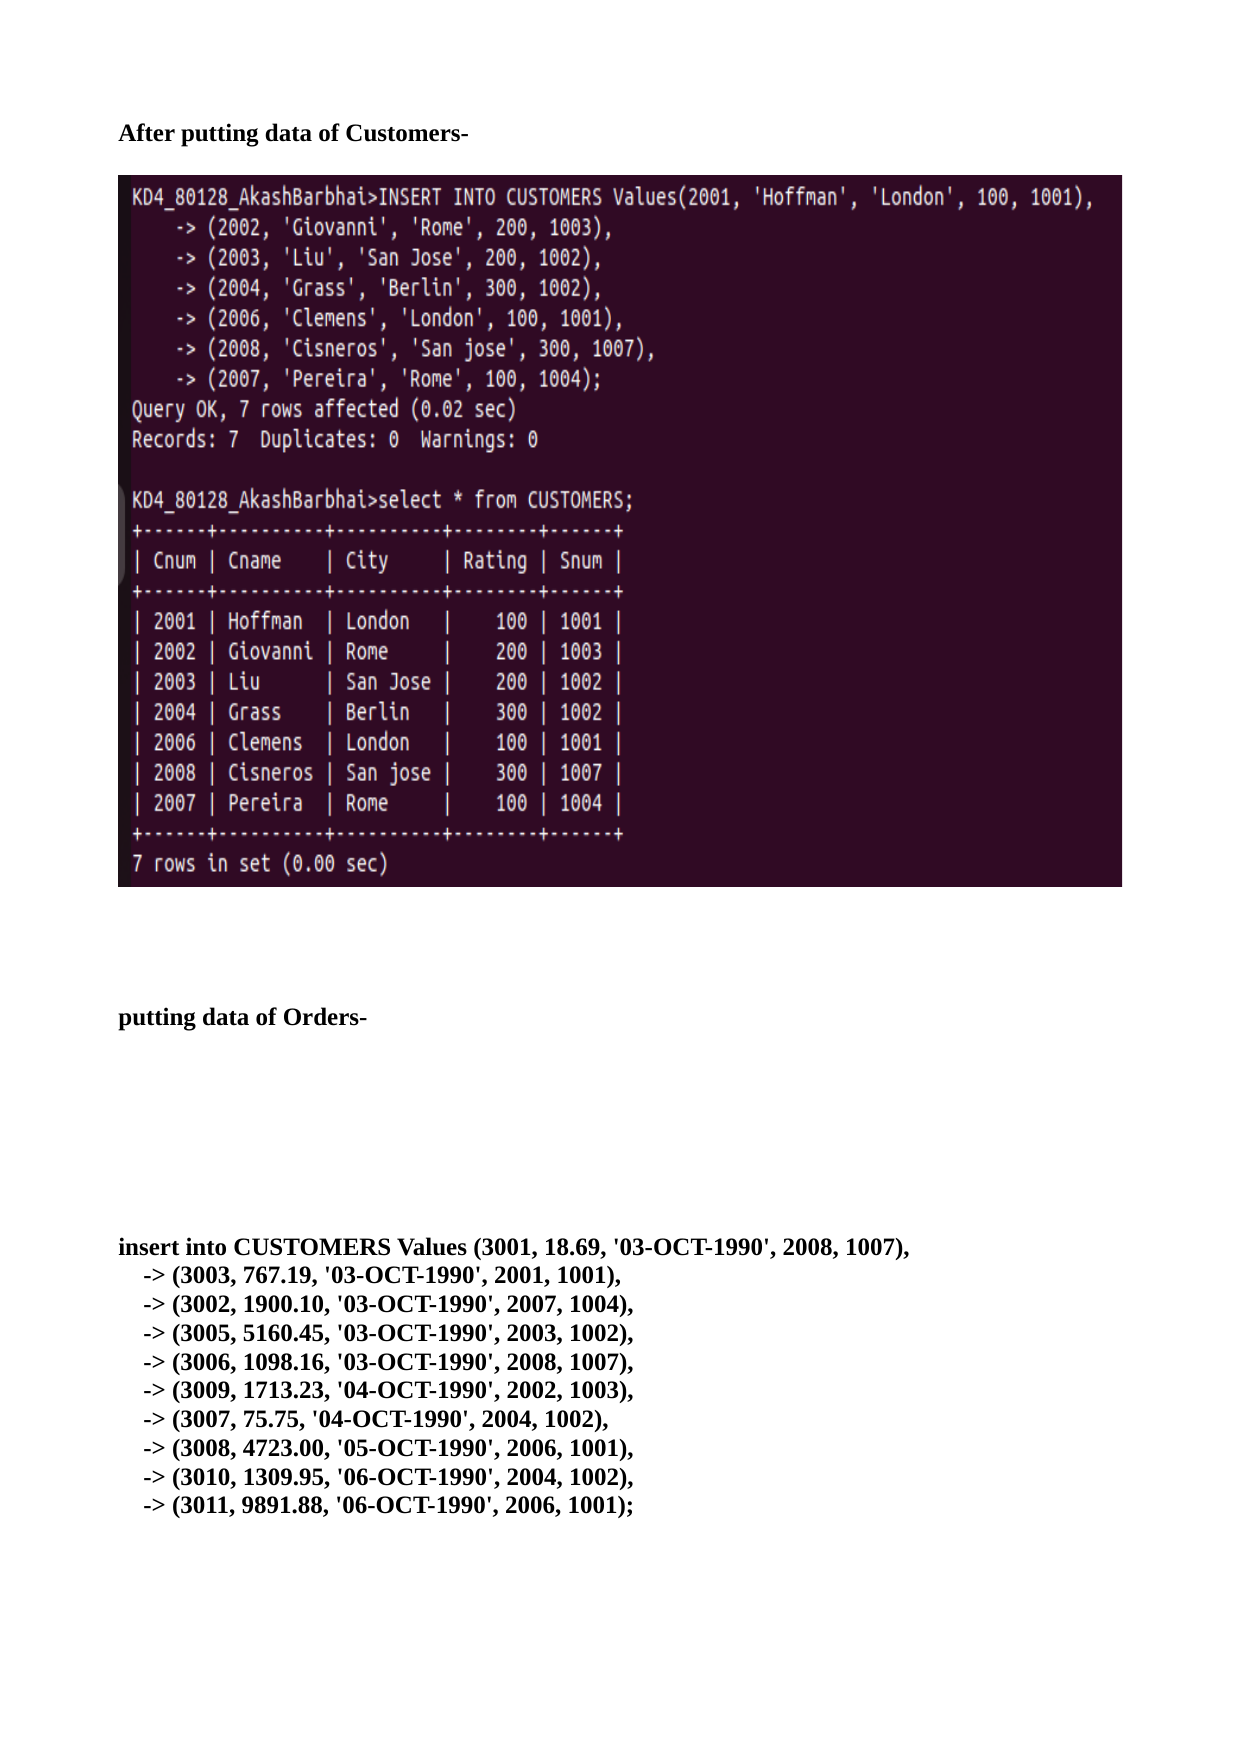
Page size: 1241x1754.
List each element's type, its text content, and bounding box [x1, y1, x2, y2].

text -> (3002, 1900.10, '03-OCT-1990', 2007, 1004), [118, 1289, 1122, 1318]
text insert into CUSTOMERS Values (3001, 18.69, '03-OCT-1990', 2008, 1007), [118, 1232, 1122, 1261]
text -> (3006, 1098.16, '03-OCT-1990', 2008, 1007), [118, 1347, 1122, 1376]
text -> (3008, 4723.00, '05-OCT-1990', 2006, 1001), [118, 1433, 1122, 1462]
text -> (3003, 767.19, '03-OCT-1990', 2001, 1001), [118, 1261, 1122, 1289]
text After putting data of Customers- [118, 118, 1122, 147]
text -> (3009, 1713.23, '04-OCT-1990', 2002, 1003), [118, 1376, 1122, 1404]
text -> (3010, 1309.95, '06-OCT-1990', 2004, 1002), [118, 1462, 1122, 1491]
picture [118, 175, 1123, 887]
text -> (3011, 9891.88, '06-OCT-1990', 2006, 1001); [118, 1491, 1122, 1519]
text -> (3005, 5160.45, '03-OCT-1990', 2003, 1002), [118, 1318, 1122, 1347]
text putting data of Orders- [118, 1002, 1122, 1031]
text -> (3007, 75.75, '04-OCT-1990', 2004, 1002), [118, 1404, 1122, 1433]
